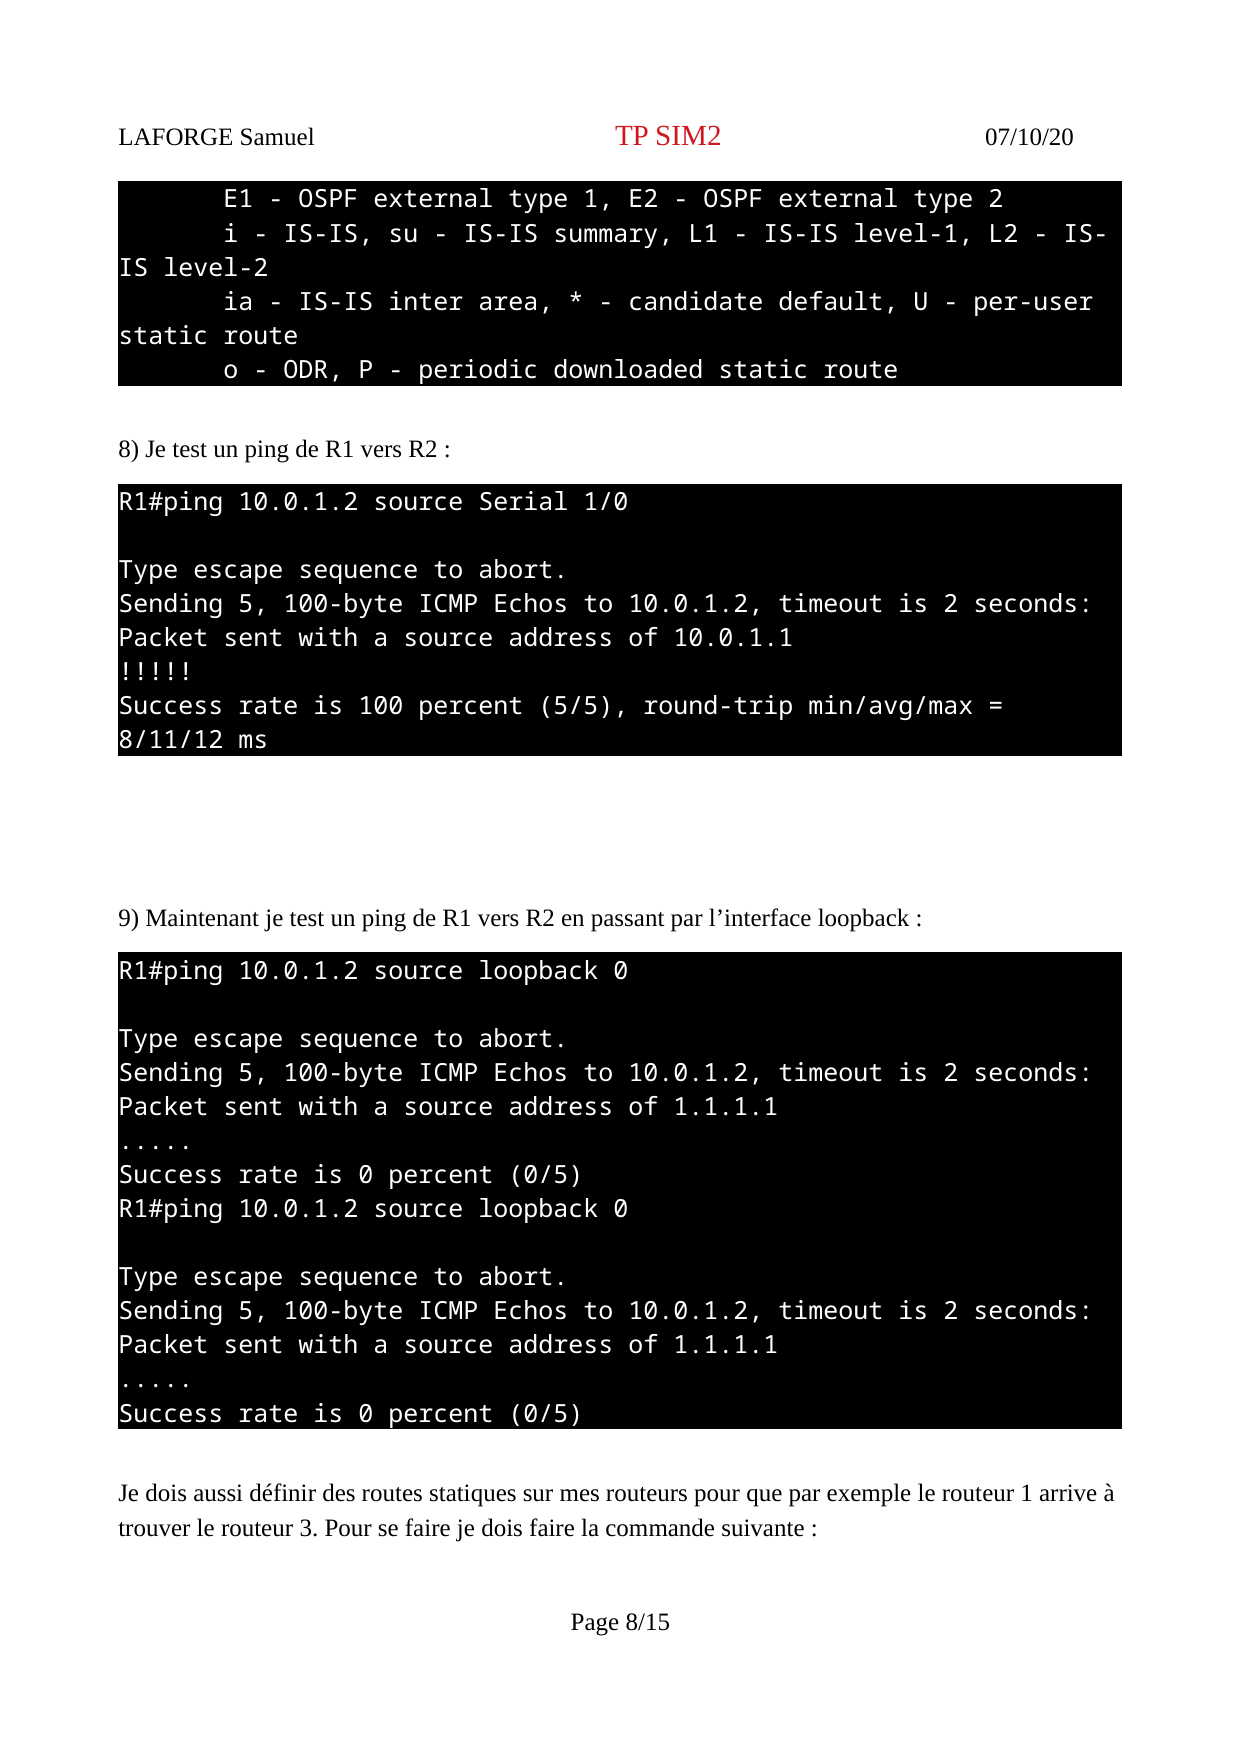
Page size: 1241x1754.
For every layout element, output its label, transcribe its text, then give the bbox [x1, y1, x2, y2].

text ia - IS-IS inter area, * - candidate default, U - per-user static route [118, 283, 1122, 351]
text Type escape sequence to abort. [118, 1021, 1122, 1054]
text Packet sent with a source address of 10.0.1.1 [118, 620, 1122, 654]
text R1#ping 10.0.1.2 source loopback 0 [118, 952, 1122, 986]
text Packet sent with a source address of 1.1.1.1 [118, 1327, 1122, 1361]
text 9) Maintenant je test un ping de R1 vers R2 en passant par l’interface loopback : [118, 903, 1122, 932]
text ..... [118, 1123, 1122, 1157]
text Packet sent with a source address of 1.1.1.1 [118, 1089, 1122, 1123]
text Success rate is 100 percent (5/5), round-trip min/avg/max = 8/11/12 ms [118, 688, 1122, 756]
text R1#ping 10.0.1.2 source Serial 1/0 [118, 484, 1122, 518]
text !!!!! [118, 654, 1122, 688]
text E1 - OSPF external type 1, E2 - OSPF external type 2 [118, 181, 1122, 215]
text Je dois aussi définir des routes statiques sur mes routeurs pour que par exemple le routeur 1 arrive à trouver le routeur 3. Pour se faire je dois faire la commande suivante : [118, 1478, 1122, 1542]
text Sending 5, 100-byte ICMP Echos to 10.0.1.2, timeout is 2 seconds: [118, 586, 1122, 620]
text 8) Je test un ping de R1 vers R2 : [118, 434, 1122, 463]
text Type escape sequence to abort. [118, 552, 1122, 586]
text Success rate is 0 percent (0/5) [118, 1157, 1122, 1191]
text ..... [118, 1361, 1122, 1395]
text R1#ping 10.0.1.2 source loopback 0 [118, 1191, 1122, 1225]
text Sending 5, 100-byte ICMP Echos to 10.0.1.2, timeout is 2 seconds: [118, 1054, 1122, 1089]
text Type escape sequence to abort. [118, 1259, 1122, 1293]
text i - IS-IS, su - IS-IS summary, L1 - IS-IS level-1, L2 - IS-IS level-2 [118, 215, 1122, 283]
text Success rate is 0 percent (0/5) [118, 1395, 1122, 1429]
text Sending 5, 100-byte ICMP Echos to 10.0.1.2, timeout is 2 seconds: [118, 1293, 1122, 1327]
text o - ODR, P - periodic downloaded static route [118, 351, 1122, 386]
